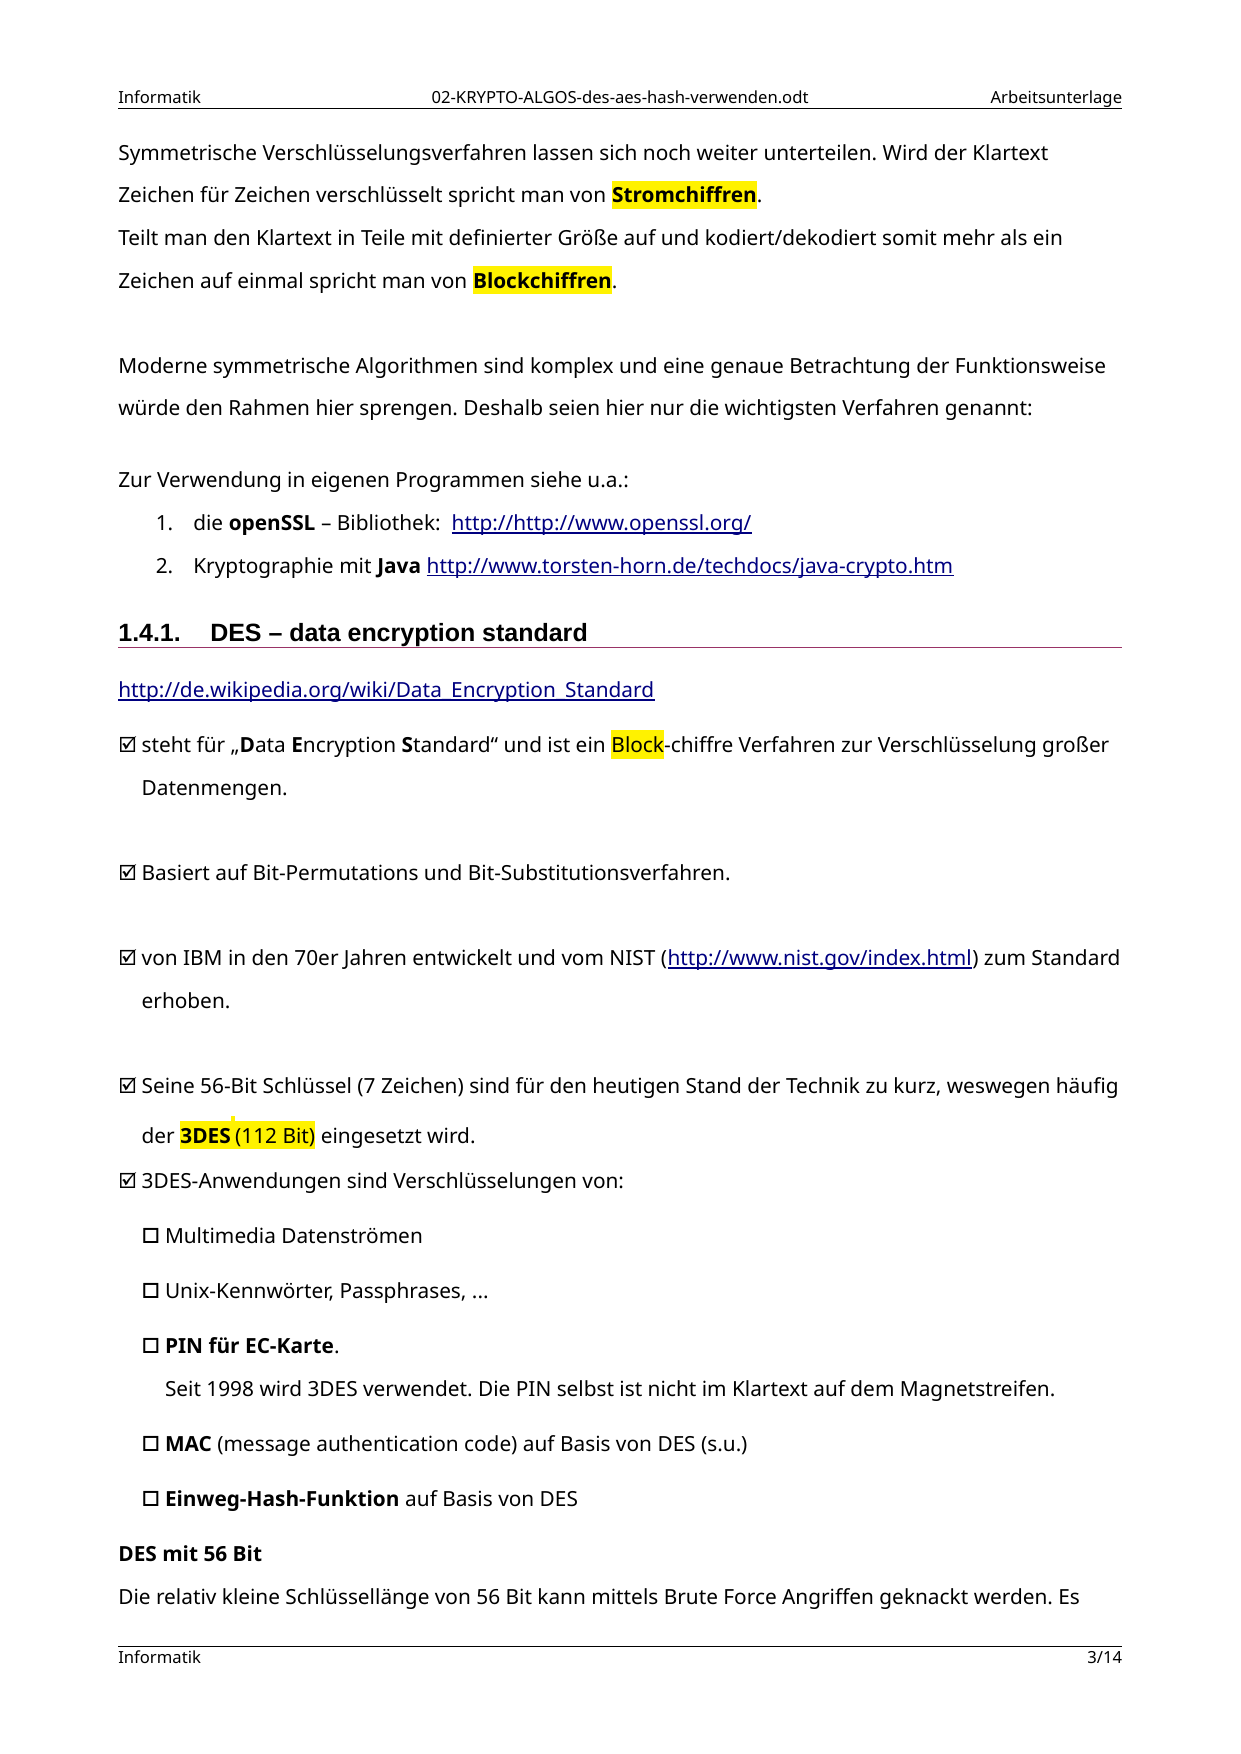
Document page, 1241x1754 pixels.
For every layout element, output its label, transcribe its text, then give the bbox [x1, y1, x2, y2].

text Zeichen für Zeichen verschlüsselt spricht man von Stromchiffren. [118, 181, 1122, 209]
text Teilt man den Klartext in Teile mit definierter Größe auf und kodiert/dekodiert somit mehr als ein Zeichen auf einmal spricht man von Blockchiffren. [118, 223, 1122, 294]
list Seine 56-Bit Schlüssel (7 Zeichen) sind für den heutigen Stand der Technik zu kurz, weswegen häufig der 3DES (112 Bit) eingesetzt wird. [118, 1071, 1122, 1149]
list Kryptographie mit Java http://www.torsten-horn.de/techdocs/java-crypto.htm [156, 551, 1122, 579]
text DES mit 56 Bit [118, 1539, 1122, 1568]
list MAC (message authentication code) auf Basis von DES (s.u.) [141, 1429, 1122, 1458]
text Moderne symmetrische Algorithmen sind komplex und eine genaue Betrachtung der Funktionsweise würde den Rahmen hier sprengen. Deshalb seien hier nur die wichtigsten Verfahren genannt: [118, 351, 1122, 422]
text Zur Verwendung in eigenen Programmen siehe u.a.: [118, 466, 1122, 494]
subtitle DES – data encryption standard [118, 618, 1122, 647]
list 3DES-Anwendungen sind Verschlüsselungen von: [118, 1166, 1122, 1194]
list von IBM in den 70er Jahren entwickelt und vom NIST (http://www.nist.gov/index.html) zum Standard erhoben. [118, 943, 1122, 1014]
list PIN für EC-Karte. Seit 1998 wird 3DES verwendet. Die PIN selbst ist nicht im Klartext auf dem Magnetstreifen. [141, 1331, 1122, 1402]
list steht für „Data Encryption Standard“ und ist ein Block-chiffre Verfahren zur Verschlüsselung großer Datenmengen. [118, 730, 1122, 844]
list die openSSL – Bibliothek: http://http://www.openssl.org/ [156, 508, 1122, 537]
list Unix-Kennwörter, Passphrases, ... [141, 1276, 1122, 1305]
text Die relativ kleine Schlüssellänge von 56 Bit kann mittels Brute Force Angriffen geknackt werden. Es [118, 1582, 1122, 1610]
list Basiert auf Bit-Permutations und Bit-Substitutionsverfahren. [118, 858, 1122, 886]
list Multimedia Datenströmen [141, 1221, 1122, 1250]
list Einweg-Hash-Funktion auf Basis von DES [141, 1484, 1122, 1513]
text http://de.wikipedia.org/wiki/Data_Encryption_Standard [118, 675, 1122, 703]
text Symmetrische Verschlüsselungsverfahren lassen sich noch weiter unterteilen. Wird der Klartext [118, 138, 1122, 166]
